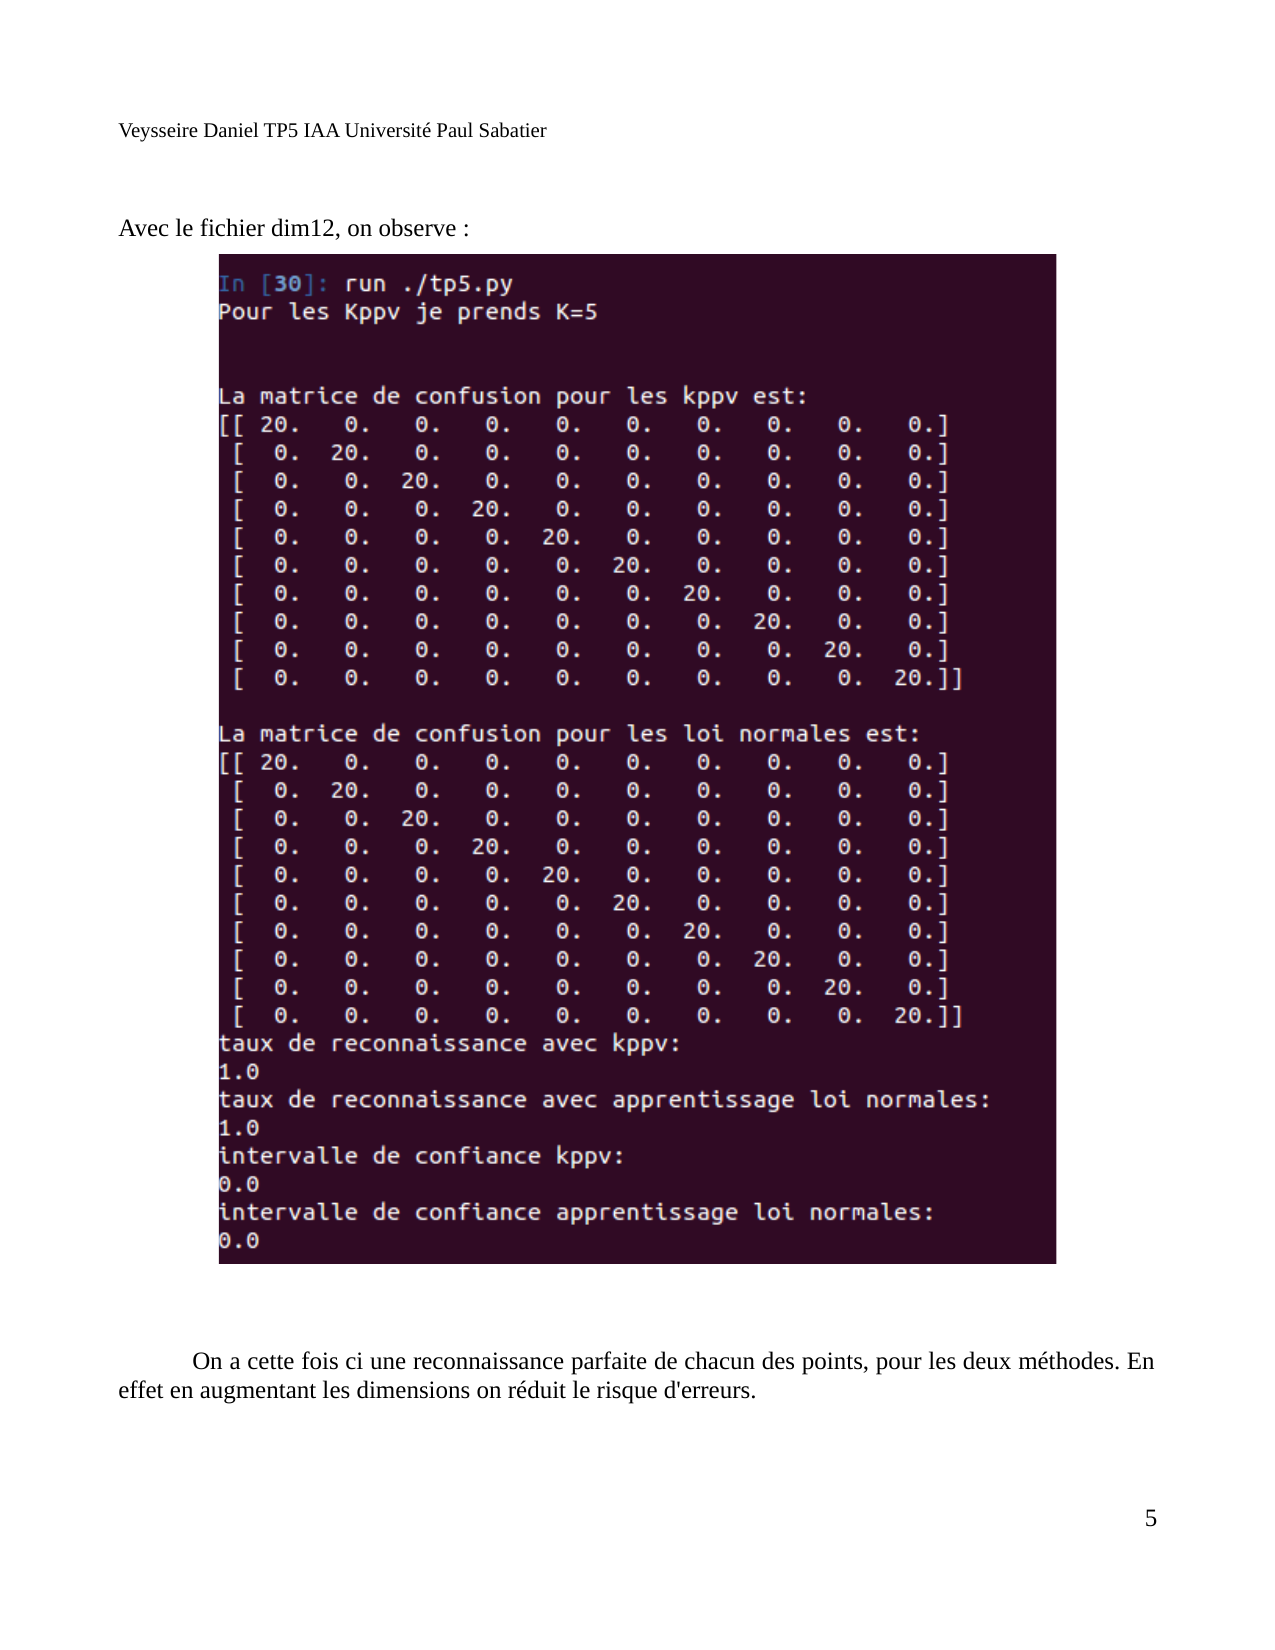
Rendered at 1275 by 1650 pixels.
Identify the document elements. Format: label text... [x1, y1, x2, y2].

subtitle On a cette fois ci une reconnaissance parfaite de chacun des points, pour les deux méthodes. En effet en augmentant les dimensions on réduit le risque d'erreurs. [118, 1346, 1157, 1403]
picture [218, 254, 1057, 1264]
subtitle Avec le fichier dim12, on observe : [118, 213, 1157, 242]
